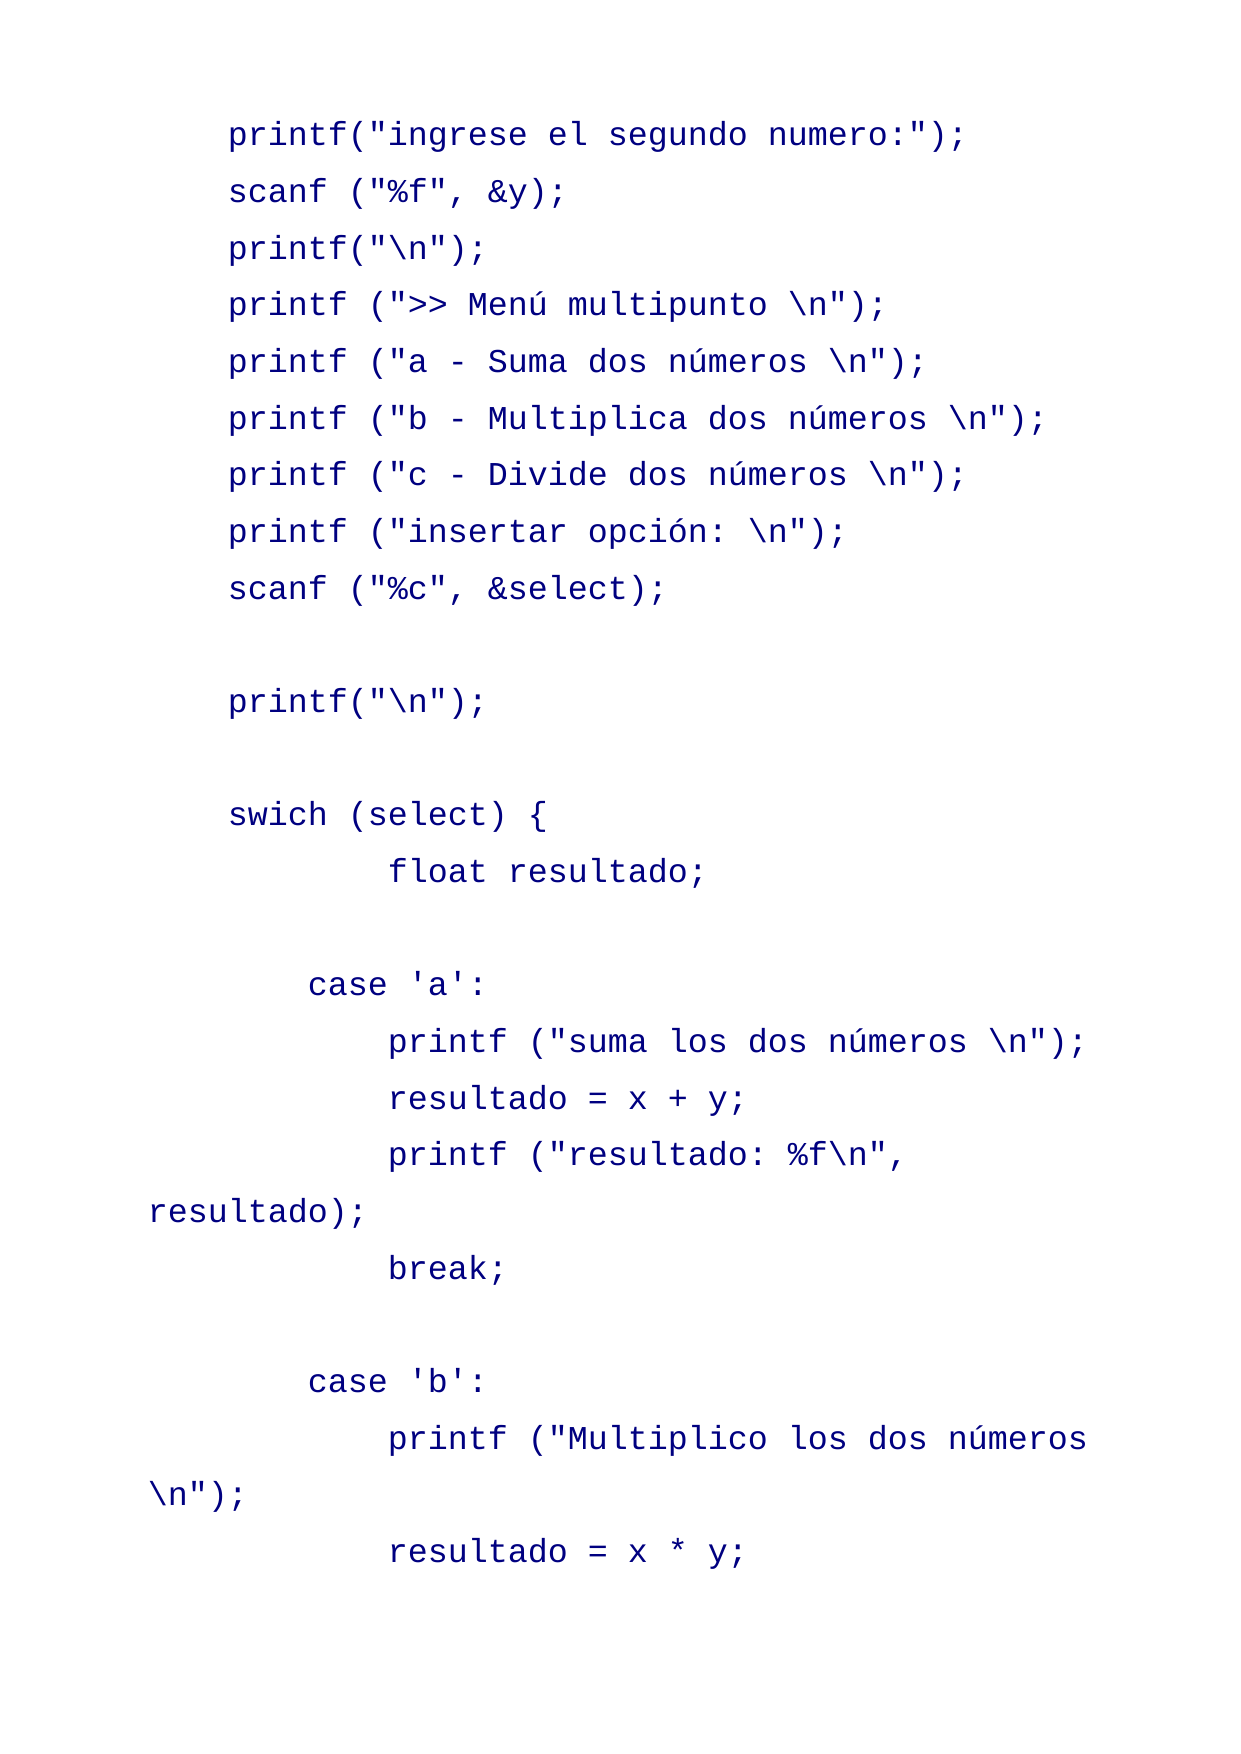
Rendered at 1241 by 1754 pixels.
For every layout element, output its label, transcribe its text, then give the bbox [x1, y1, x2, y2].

text case 'b': [148, 1365, 1093, 1403]
text printf ("a - Suma dos números \n"); [148, 345, 1093, 383]
text printf ("insertar opción: \n"); [148, 515, 1093, 553]
text printf("\n"); [148, 231, 1093, 269]
text resultado = x * y; [148, 1535, 1093, 1573]
text printf ("c - Divide dos números \n"); [148, 458, 1093, 496]
text printf ("b - Multiplica dos números \n"); [148, 401, 1093, 439]
text case 'a': [148, 968, 1093, 1006]
text resultado = x + y; [148, 1081, 1093, 1119]
text printf ("Multiplico los dos números \n"); [148, 1421, 1093, 1516]
text printf ("resultado: %f\n", resultado); [148, 1138, 1093, 1233]
text swich (select) { [148, 798, 1093, 836]
text printf ("suma los dos números \n"); [148, 1025, 1093, 1063]
text float resultado; [148, 855, 1093, 893]
text printf (">> Menú multipunto \n"); [148, 288, 1093, 326]
text printf("\n"); [148, 685, 1093, 723]
text break; [148, 1251, 1093, 1289]
text scanf ("%c", &select); [148, 571, 1093, 609]
text printf("ingrese el segundo numero:"); [148, 118, 1093, 156]
text scanf ("%f", &y); [148, 175, 1093, 213]
